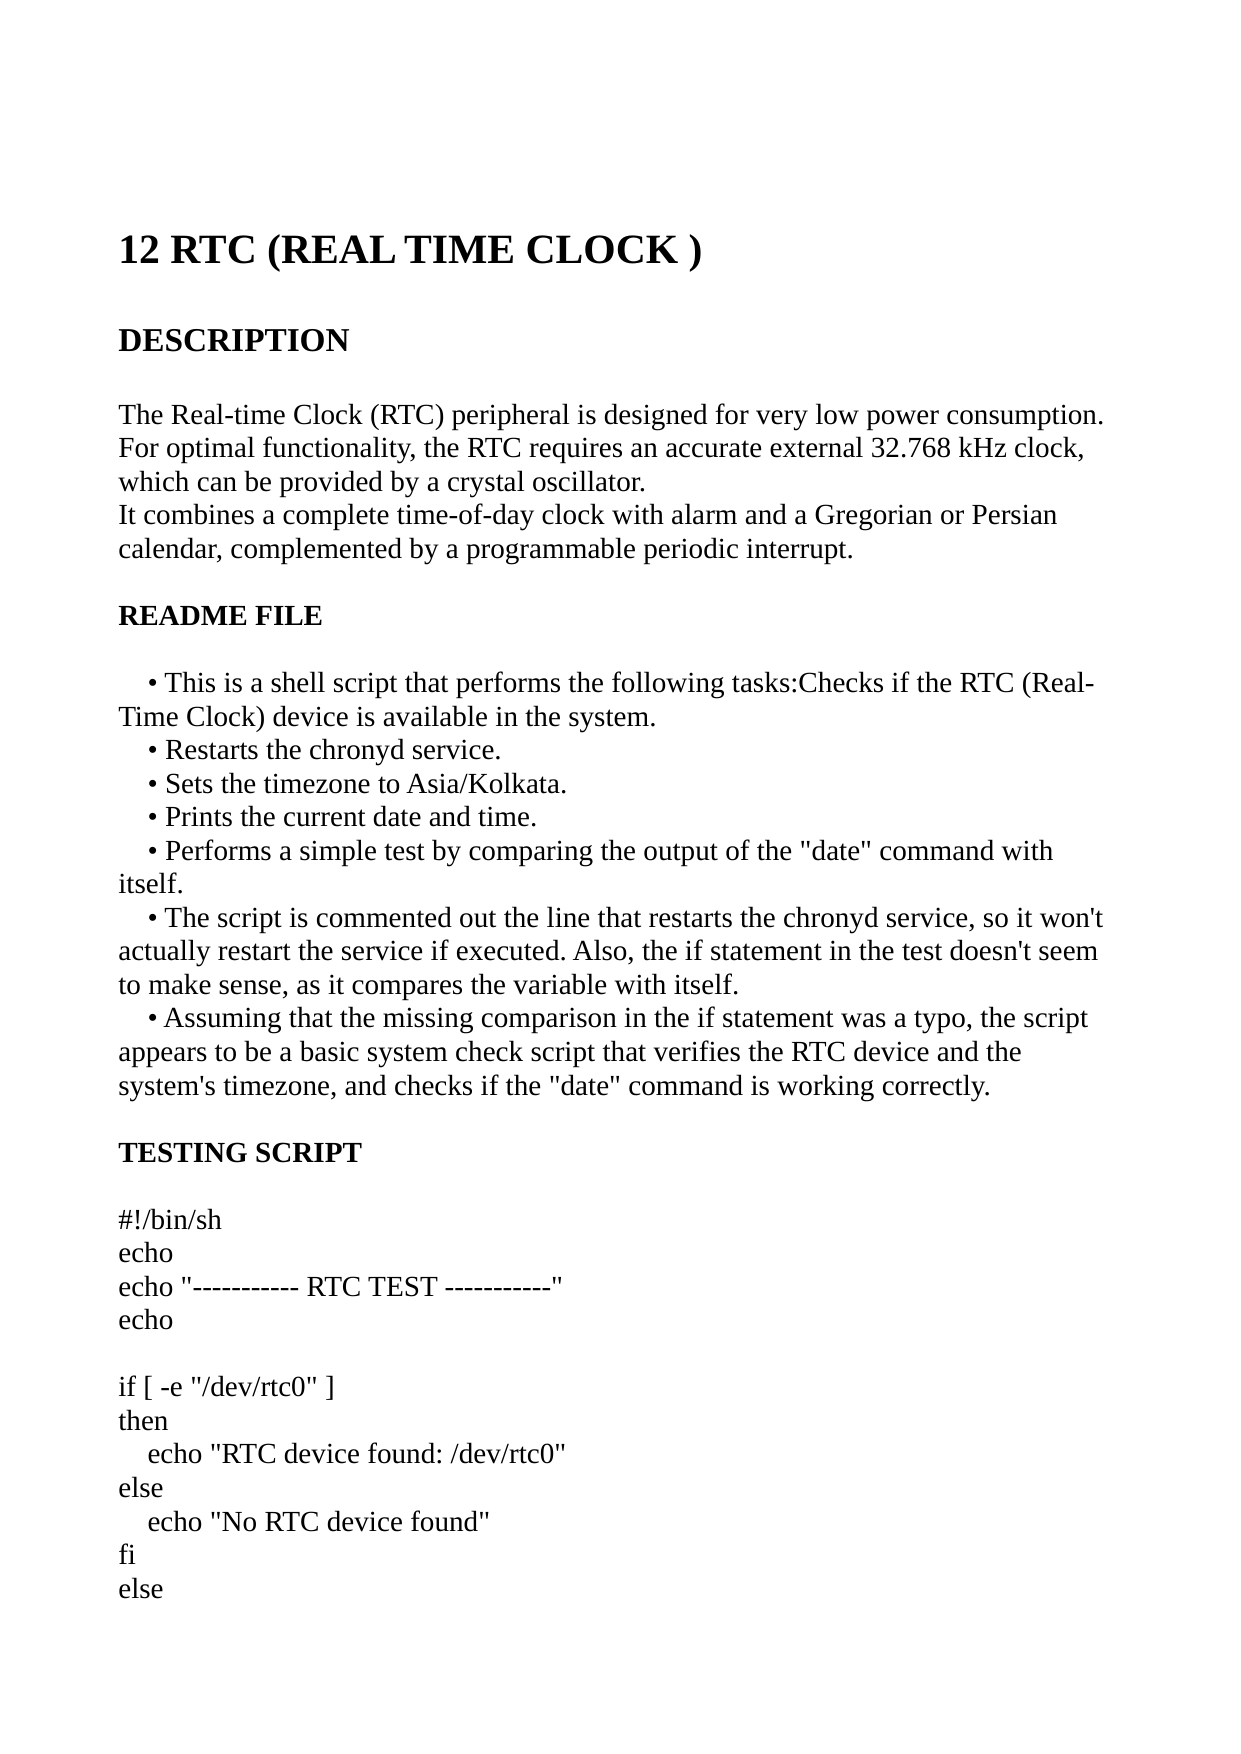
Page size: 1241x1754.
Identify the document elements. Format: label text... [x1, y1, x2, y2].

text else [118, 1470, 1122, 1504]
text echo "----------- RTC TEST -----------" [118, 1269, 1122, 1302]
text TESTING SCRIPT [118, 1135, 1122, 1168]
text The Real-time Clock (RTC) peripheral is designed for very low power consumption. For optimal functionality, the RTC requires an accurate external 32.768 kHz clock, which can be provided by a crystal oscillator. It combines a complete time-of-day clock with alarm and a Gregorian or Persian calendar, complemented by a programmable periodic interrupt. [118, 397, 1122, 564]
text else [118, 1571, 1122, 1604]
text echo "RTC device found: /dev/rtc0" [118, 1437, 1122, 1470]
text • Prints the current date and time. [118, 799, 1122, 833]
text DESCRIPTION [118, 320, 1122, 358]
text echo [118, 1235, 1122, 1269]
text • Sets the timezone to Asia/Kolkata. [118, 766, 1122, 799]
text echo [118, 1302, 1122, 1336]
text • This is a shell script that performs the following tasks:Checks if the RTC (Real-Time Clock) device is available in the system. [118, 665, 1122, 732]
text #!/bin/sh [118, 1202, 1122, 1235]
text • Restarts the chronyd service. [118, 732, 1122, 766]
text 12 RTC (REAL TIME CLOCK ) [118, 224, 1122, 272]
text README FILE [118, 598, 1122, 632]
text fi [118, 1537, 1122, 1571]
text if [ -e "/dev/rtc0" ] [118, 1369, 1122, 1403]
text then [118, 1403, 1122, 1437]
text • The script is commented out the line that restarts the chronyd service, so it won't actually restart the service if executed. Also, the if statement in the test doesn't seem to make sense, as it compares the variable with itself. [118, 900, 1122, 1001]
text echo "No RTC device found" [118, 1504, 1122, 1537]
text • Assuming that the missing comparison in the if statement was a typo, the script appears to be a basic system check script that verifies the RTC device and the system's timezone, and checks if the "date" command is working correctly. [118, 1001, 1122, 1101]
text • Performs a simple test by comparing the output of the "date" command with itself. [118, 833, 1122, 900]
